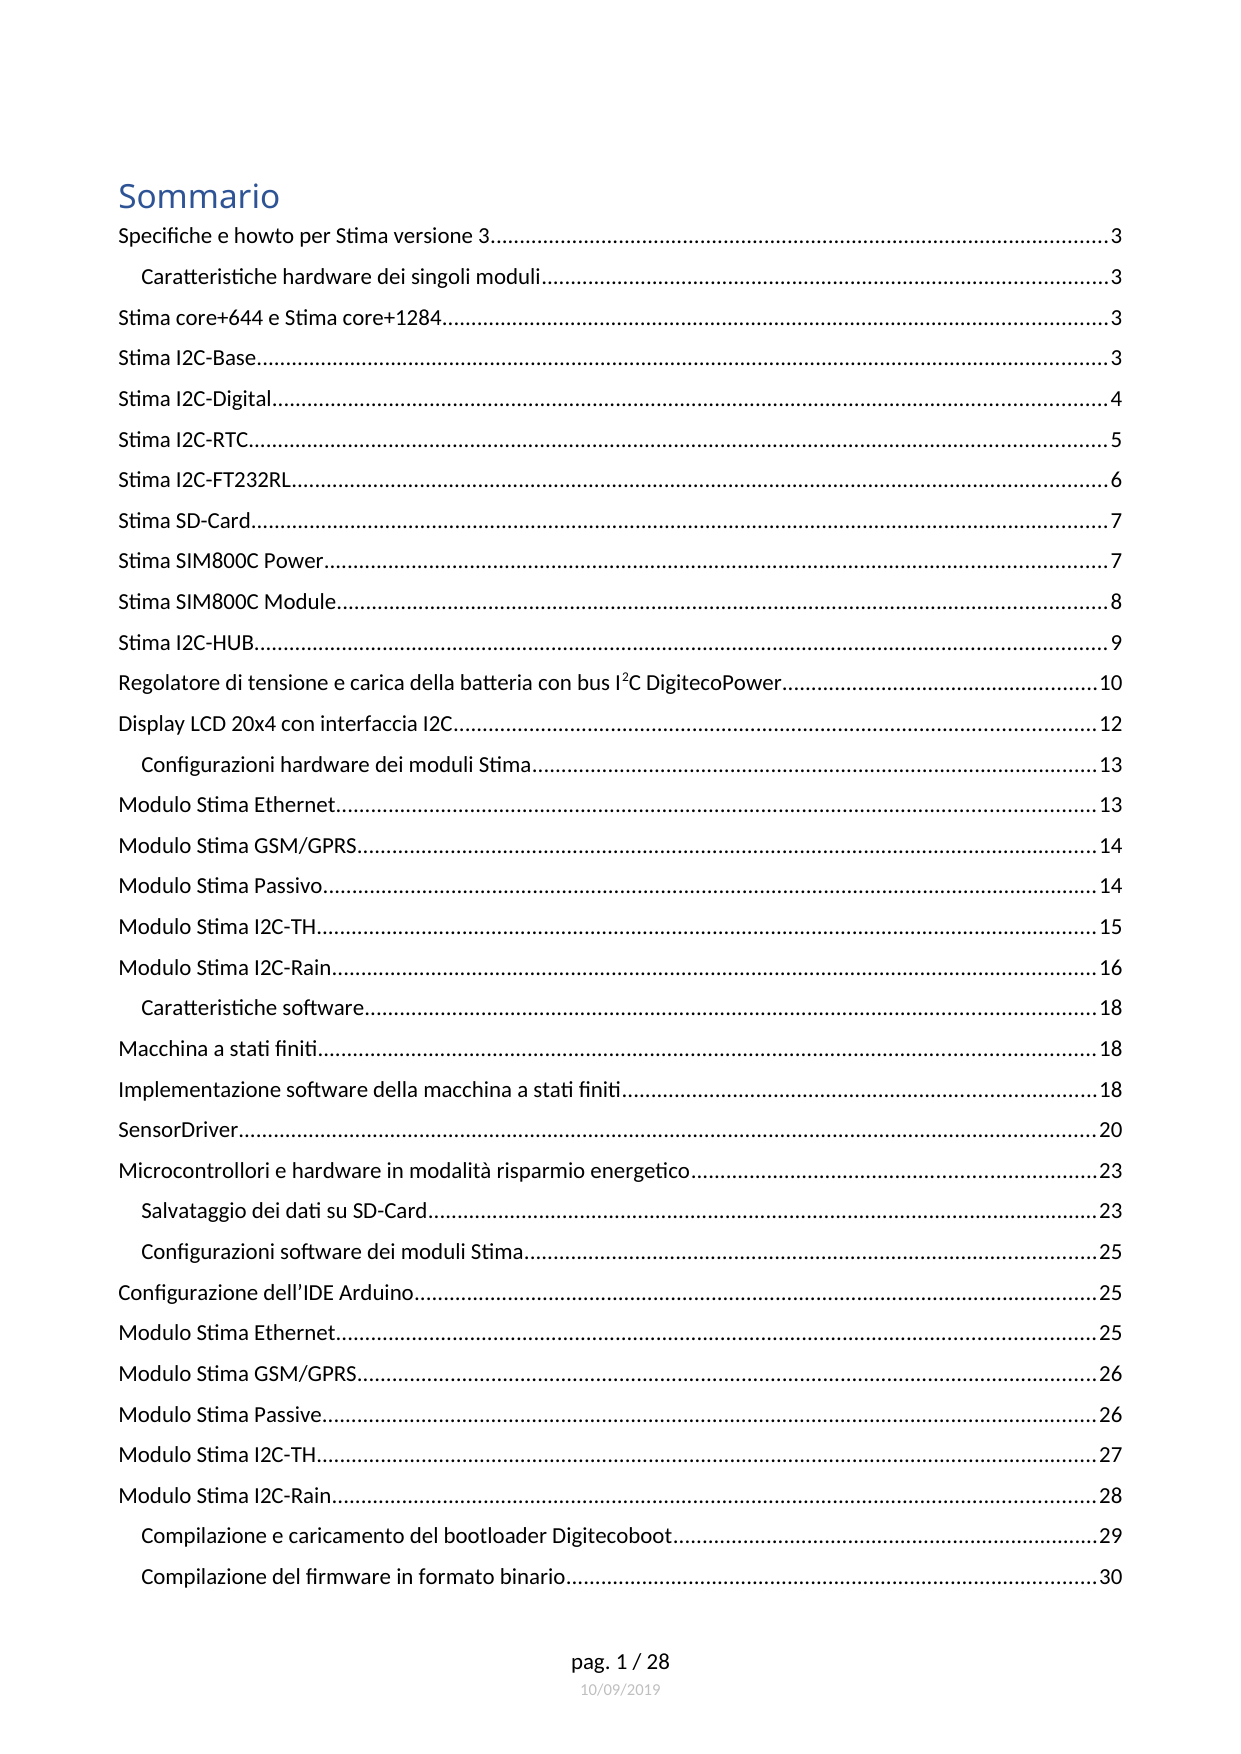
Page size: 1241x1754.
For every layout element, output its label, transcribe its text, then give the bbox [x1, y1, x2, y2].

text Modulo Stima Passive 26 [118, 1400, 1122, 1428]
text Modulo Stima GSM/GPRS 26 [118, 1359, 1122, 1387]
text Stima I2C-Base 3 [118, 343, 1122, 371]
text Stima I2C-RTC 5 [118, 425, 1122, 453]
text Caratteristiche software 18 [141, 993, 1122, 1021]
text Modulo Stima Passivo 14 [118, 872, 1122, 899]
text Modulo Stima I2C-Rain 28 [118, 1481, 1122, 1509]
text Compilazione e caricamento del bootloader Digitecoboot 29 [141, 1522, 1122, 1549]
text Macchina a stati finiti 18 [118, 1034, 1122, 1062]
text Configurazioni hardware dei moduli Stima 13 [141, 750, 1122, 778]
text Caratteristiche hardware dei singoli moduli 3 [141, 262, 1122, 290]
text Microcontrollori e hardware in modalità risparmio energetico 23 [118, 1156, 1122, 1184]
text Stima I2C-HUB 9 [118, 628, 1122, 656]
text Modulo Stima Ethernet 25 [118, 1318, 1122, 1346]
text Configurazioni software dei moduli Stima 25 [141, 1237, 1122, 1265]
text Implementazione software della macchina a stati finiti 18 [118, 1075, 1122, 1103]
text Modulo Stima Ethernet 13 [118, 790, 1122, 818]
text Configurazione dell’IDE Arduino 25 [118, 1278, 1122, 1306]
text Specifiche e howto per Stima versione 3 3 [118, 222, 1122, 249]
text Stima SD-Card 7 [118, 506, 1122, 534]
text Stima SIM800C Power 7 [118, 547, 1122, 574]
text Modulo Stima I2C-TH 27 [118, 1440, 1122, 1468]
text Stima SIM800C Module 8 [118, 587, 1122, 615]
text SensorDriver 20 [118, 1115, 1122, 1143]
text Compilazione del firmware in formato binario 30 [141, 1562, 1122, 1590]
text Modulo Stima I2C-TH 15 [118, 912, 1122, 940]
text Display LCD 20x4 con interfaccia I2C 12 [118, 709, 1122, 737]
text Modulo Stima I2C-Rain 16 [118, 953, 1122, 981]
text Stima core+644 e Stima core+1284 3 [118, 303, 1122, 331]
text Stima I2C-FT232RL 6 [118, 465, 1122, 493]
text Modulo Stima GSM/GPRS 14 [118, 831, 1122, 859]
text Regolatore di tensione e carica della batteria con bus I2C DigitecoPower 10 [118, 668, 1122, 696]
text Stima I2C-Digital 4 [118, 384, 1122, 412]
subtitle Sommario [118, 173, 1122, 218]
text Salvataggio dei dati su SD-Card 23 [141, 1197, 1122, 1224]
